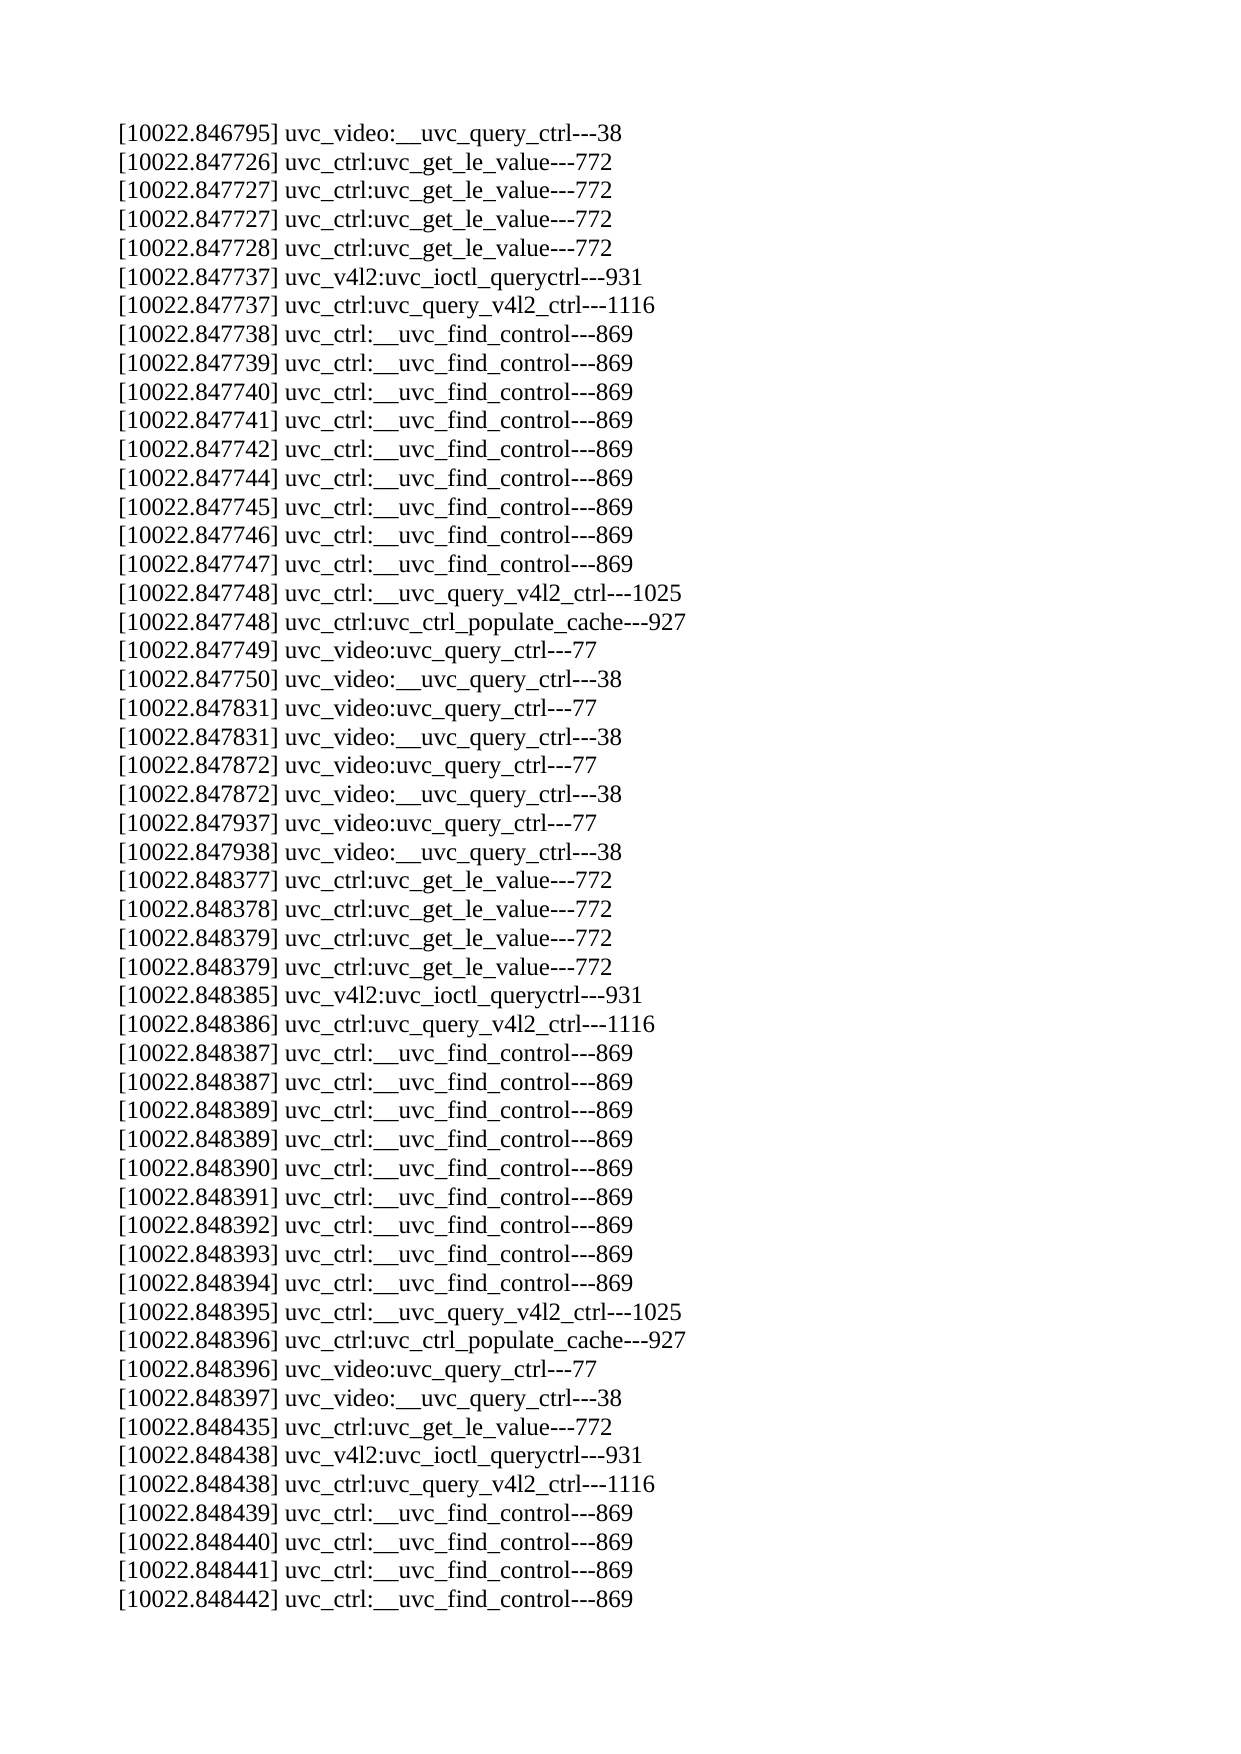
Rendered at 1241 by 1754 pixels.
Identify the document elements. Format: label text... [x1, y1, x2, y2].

text [10022.848396] uvc_ctrl:uvc_ctrl_populate_cache---927 [118, 1326, 1122, 1354]
text [10022.848389] uvc_ctrl:__uvc_find_control---869 [118, 1096, 1122, 1124]
text [10022.847745] uvc_ctrl:__uvc_find_control---869 [118, 492, 1122, 521]
text [10022.848442] uvc_ctrl:__uvc_find_control---869 [118, 1584, 1122, 1613]
text [10022.847872] uvc_video:uvc_query_ctrl---77 [118, 751, 1122, 779]
text [10022.848390] uvc_ctrl:__uvc_find_control---869 [118, 1153, 1122, 1182]
text [10022.848387] uvc_ctrl:__uvc_find_control---869 [118, 1067, 1122, 1096]
text [10022.847744] uvc_ctrl:__uvc_find_control---869 [118, 463, 1122, 492]
text [10022.847938] uvc_video:__uvc_query_ctrl---38 [118, 837, 1122, 866]
text [10022.848386] uvc_ctrl:uvc_query_v4l2_ctrl---1116 [118, 1009, 1122, 1038]
text [10022.848394] uvc_ctrl:__uvc_find_control---869 [118, 1268, 1122, 1297]
text [10022.848435] uvc_ctrl:uvc_get_le_value---772 [118, 1412, 1122, 1441]
text [10022.847739] uvc_ctrl:__uvc_find_control---869 [118, 348, 1122, 377]
text [10022.847872] uvc_video:__uvc_query_ctrl---38 [118, 779, 1122, 808]
text [10022.848379] uvc_ctrl:uvc_get_le_value---772 [118, 923, 1122, 952]
text [10022.848377] uvc_ctrl:uvc_get_le_value---772 [118, 866, 1122, 894]
text [10022.848395] uvc_ctrl:__uvc_query_v4l2_ctrl---1025 [118, 1297, 1122, 1326]
text [10022.847748] uvc_ctrl:__uvc_query_v4l2_ctrl---1025 [118, 578, 1122, 607]
text [10022.847746] uvc_ctrl:__uvc_find_control---869 [118, 521, 1122, 549]
text [10022.847831] uvc_video:__uvc_query_ctrl---38 [118, 722, 1122, 751]
text [10022.847741] uvc_ctrl:__uvc_find_control---869 [118, 406, 1122, 434]
text [10022.847747] uvc_ctrl:__uvc_find_control---869 [118, 549, 1122, 578]
text [10022.847727] uvc_ctrl:uvc_get_le_value---772 [118, 204, 1122, 233]
text [10022.848438] uvc_v4l2:uvc_ioctl_queryctrl---931 [118, 1441, 1122, 1469]
text [10022.847737] uvc_v4l2:uvc_ioctl_queryctrl---931 [118, 262, 1122, 291]
text [10022.848379] uvc_ctrl:uvc_get_le_value---772 [118, 952, 1122, 981]
text [10022.848392] uvc_ctrl:__uvc_find_control---869 [118, 1211, 1122, 1239]
text [10022.847740] uvc_ctrl:__uvc_find_control---869 [118, 377, 1122, 406]
text [10022.848438] uvc_ctrl:uvc_query_v4l2_ctrl---1116 [118, 1469, 1122, 1498]
text [10022.847738] uvc_ctrl:__uvc_find_control---869 [118, 319, 1122, 348]
text [10022.847937] uvc_video:uvc_query_ctrl---77 [118, 808, 1122, 837]
text [10022.848391] uvc_ctrl:__uvc_find_control---869 [118, 1182, 1122, 1211]
text [10022.848441] uvc_ctrl:__uvc_find_control---869 [118, 1556, 1122, 1584]
text [10022.847728] uvc_ctrl:uvc_get_le_value---772 [118, 233, 1122, 262]
text [10022.848389] uvc_ctrl:__uvc_find_control---869 [118, 1124, 1122, 1153]
text [10022.848385] uvc_v4l2:uvc_ioctl_queryctrl---931 [118, 981, 1122, 1009]
text [10022.848396] uvc_video:uvc_query_ctrl---77 [118, 1354, 1122, 1383]
text [10022.847831] uvc_video:uvc_query_ctrl---77 [118, 693, 1122, 722]
text [10022.848393] uvc_ctrl:__uvc_find_control---869 [118, 1239, 1122, 1268]
text [10022.847726] uvc_ctrl:uvc_get_le_value---772 [118, 147, 1122, 176]
text [10022.847748] uvc_ctrl:uvc_ctrl_populate_cache---927 [118, 607, 1122, 636]
text [10022.847742] uvc_ctrl:__uvc_find_control---869 [118, 434, 1122, 463]
text [10022.846795] uvc_video:__uvc_query_ctrl---38 [118, 118, 1122, 147]
text [10022.848387] uvc_ctrl:__uvc_find_control---869 [118, 1038, 1122, 1067]
text [10022.847727] uvc_ctrl:uvc_get_le_value---772 [118, 176, 1122, 204]
text [10022.847737] uvc_ctrl:uvc_query_v4l2_ctrl---1116 [118, 291, 1122, 319]
text [10022.848397] uvc_video:__uvc_query_ctrl---38 [118, 1383, 1122, 1412]
text [10022.848439] uvc_ctrl:__uvc_find_control---869 [118, 1498, 1122, 1527]
text [10022.848440] uvc_ctrl:__uvc_find_control---869 [118, 1527, 1122, 1556]
text [10022.847750] uvc_video:__uvc_query_ctrl---38 [118, 664, 1122, 693]
text [10022.847749] uvc_video:uvc_query_ctrl---77 [118, 636, 1122, 664]
text [10022.848378] uvc_ctrl:uvc_get_le_value---772 [118, 894, 1122, 923]
